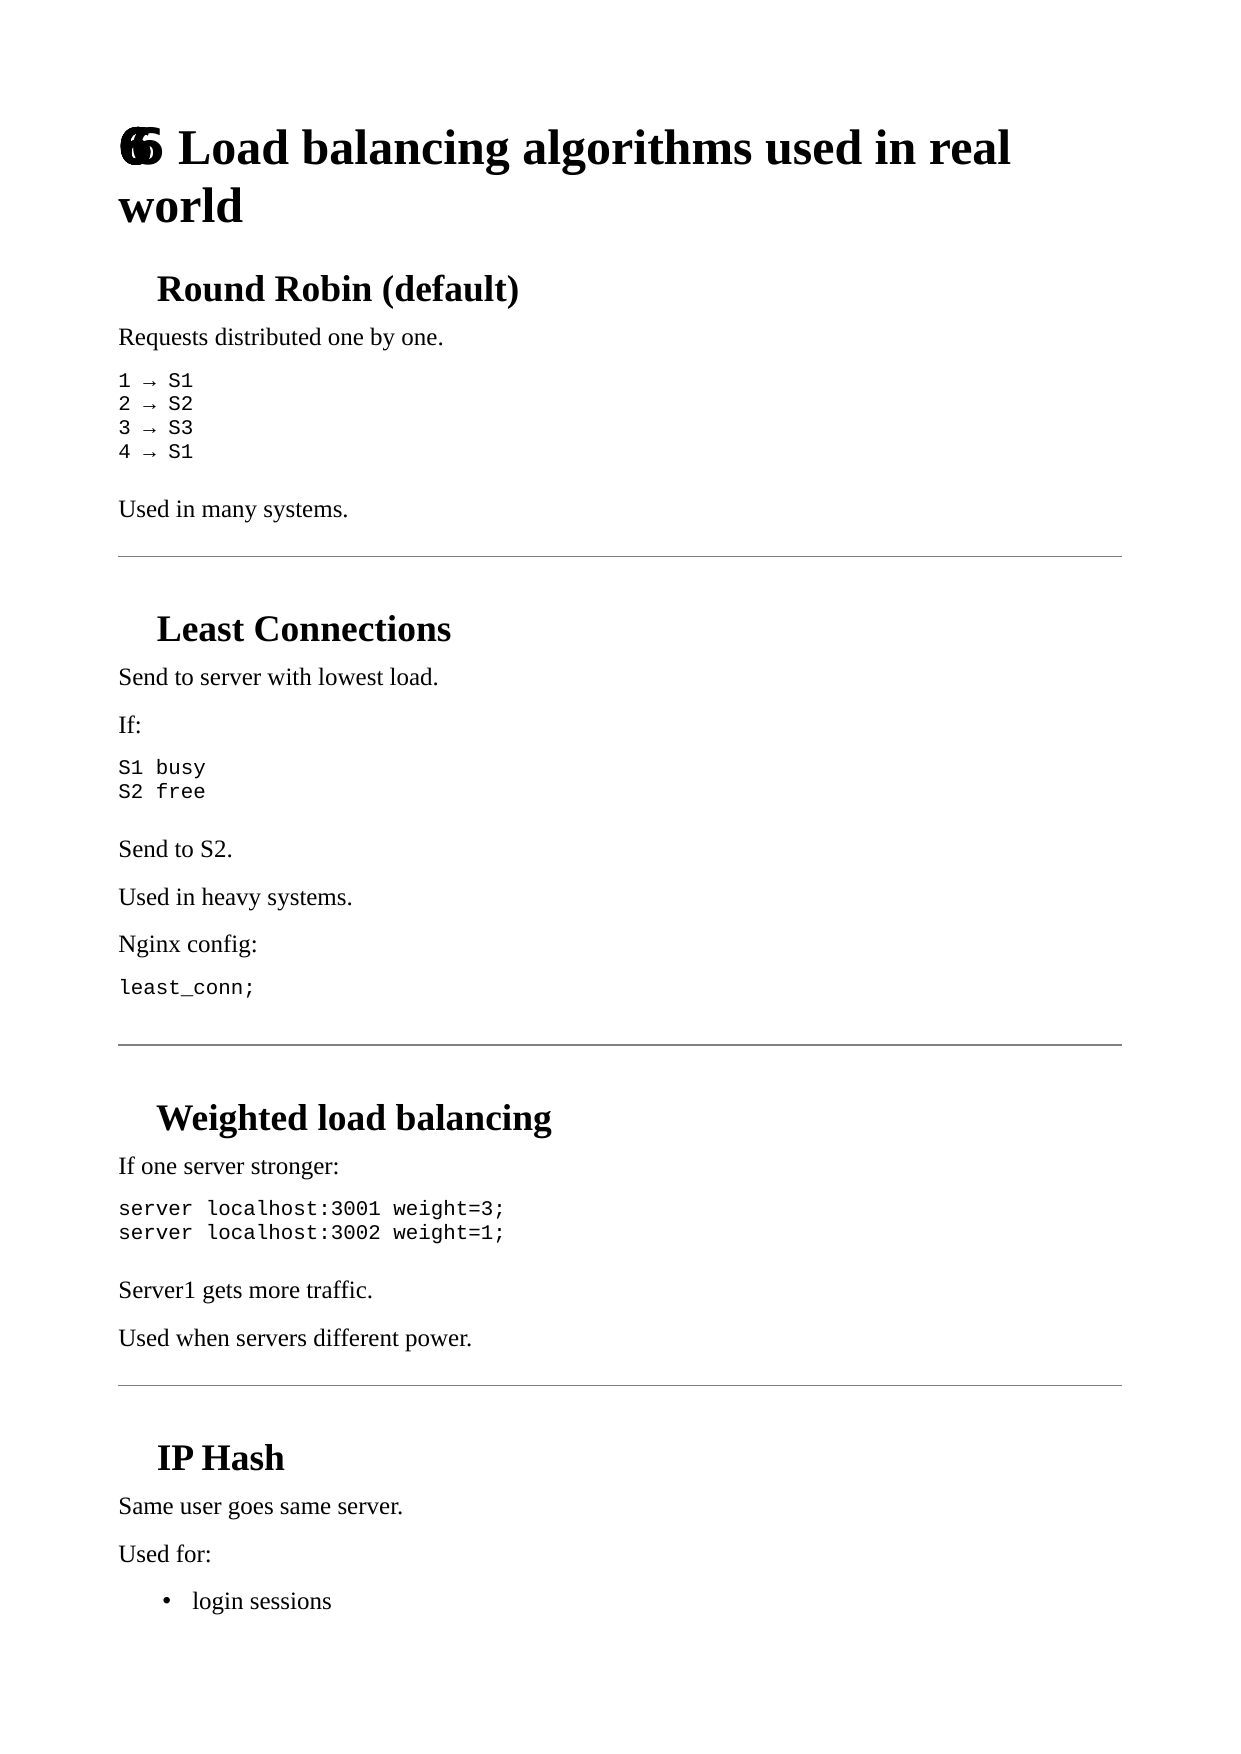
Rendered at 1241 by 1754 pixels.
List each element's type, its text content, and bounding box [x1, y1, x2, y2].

subtitle 🔵 Least Connections [118, 606, 1122, 649]
text least_conn; [118, 977, 1122, 1001]
text If: [118, 710, 1122, 738]
subtitle 🧠 6️⃣ Load balancing algorithms used in real world [118, 118, 1122, 233]
subtitle 🔵 Weighted load balancing [118, 1095, 1122, 1138]
text Used for: [118, 1539, 1122, 1567]
text Same user goes same server. [118, 1491, 1122, 1520]
text Used when servers different power. [118, 1323, 1122, 1351]
text If one server stronger: [118, 1151, 1122, 1179]
text 1 → S1 [118, 370, 1122, 393]
text 3 → S3 [118, 417, 1122, 441]
subtitle 🔵 Round Robin (default) [118, 266, 1122, 309]
text 2 → S2 [118, 393, 1122, 417]
list login sessions [162, 1586, 1122, 1615]
text S2 free [118, 781, 1122, 804]
subtitle 🔵 IP Hash [118, 1435, 1122, 1478]
text S1 busy [118, 757, 1122, 781]
text Used in many systems. [118, 494, 1122, 522]
text Nginx config: [118, 929, 1122, 958]
text Send to S2. [118, 834, 1122, 863]
text server localhost:3001 weight=3; [118, 1198, 1122, 1222]
text Server1 gets more traffic. [118, 1275, 1122, 1304]
text 4 → S1 [118, 441, 1122, 464]
text server localhost:3002 weight=1; [118, 1222, 1122, 1246]
text Used in heavy systems. [118, 882, 1122, 910]
text Requests distributed one by one. [118, 322, 1122, 351]
text Send to server with lowest load. [118, 662, 1122, 691]
